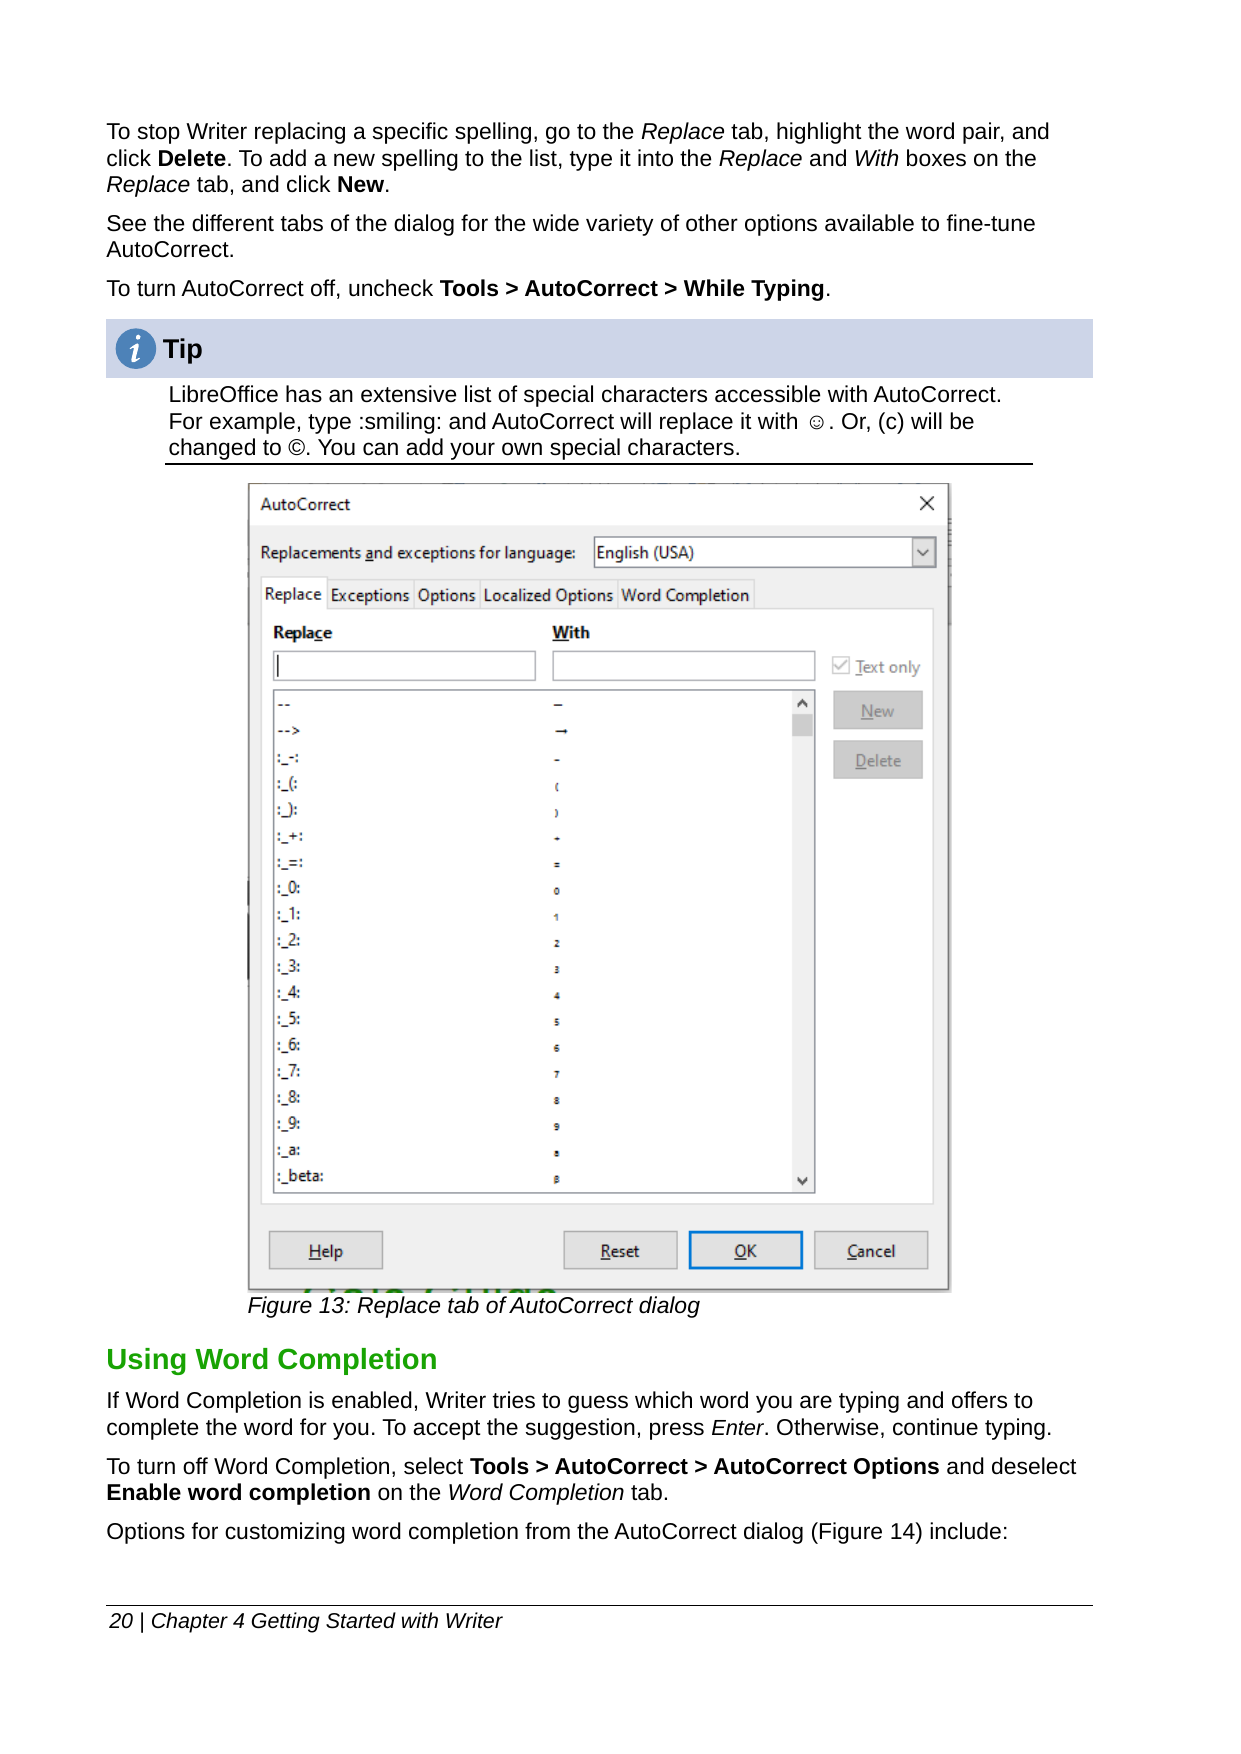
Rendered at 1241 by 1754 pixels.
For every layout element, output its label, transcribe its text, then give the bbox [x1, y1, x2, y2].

text LibreOffice has an extensive list of special characters accessible with AutoCorrect. For example, type :smiling: and AutoCorrect will replace it with ☺. Or, (c) will be changed to ©. You can add your own special characters. [165, 378, 1033, 463]
subtitle Tip [106, 319, 1093, 378]
text To turn AutoCorrect off, uncheck Tools > AutoCorrect > While Typing. [106, 275, 1093, 301]
text To stop Writer replacing a specific spelling, go to the Replace tab, highlight the word pair, and click Delete. To add a new spelling to the list, type it into the Replace and With boxes on the Replace tab, and click New. [106, 118, 1093, 197]
subtitle Using Word Completion [106, 1342, 1093, 1376]
text To turn off Word Completion, select Tools > AutoCorrect > AutoCorrect Options and deselect Enable word completion on the Word Completion tab. [106, 1453, 1093, 1505]
text Options for customizing word completion from the AutoCorrect dialog (Figure 14) include: [106, 1518, 1093, 1544]
text If Word Completion is enabled, Writer tries to guess which word you are typing and offers to complete the word for you. To accept the suggestion, press Enter. Otherwise, continue typing. [106, 1387, 1093, 1440]
text Figure 13: Replace tab of AutoCorrect dialog [247, 1293, 952, 1318]
text See the different tabs of the dialog for the wide variety of other options available to fine-tune AutoCorrect. [106, 210, 1093, 262]
picture [247, 483, 952, 1293]
